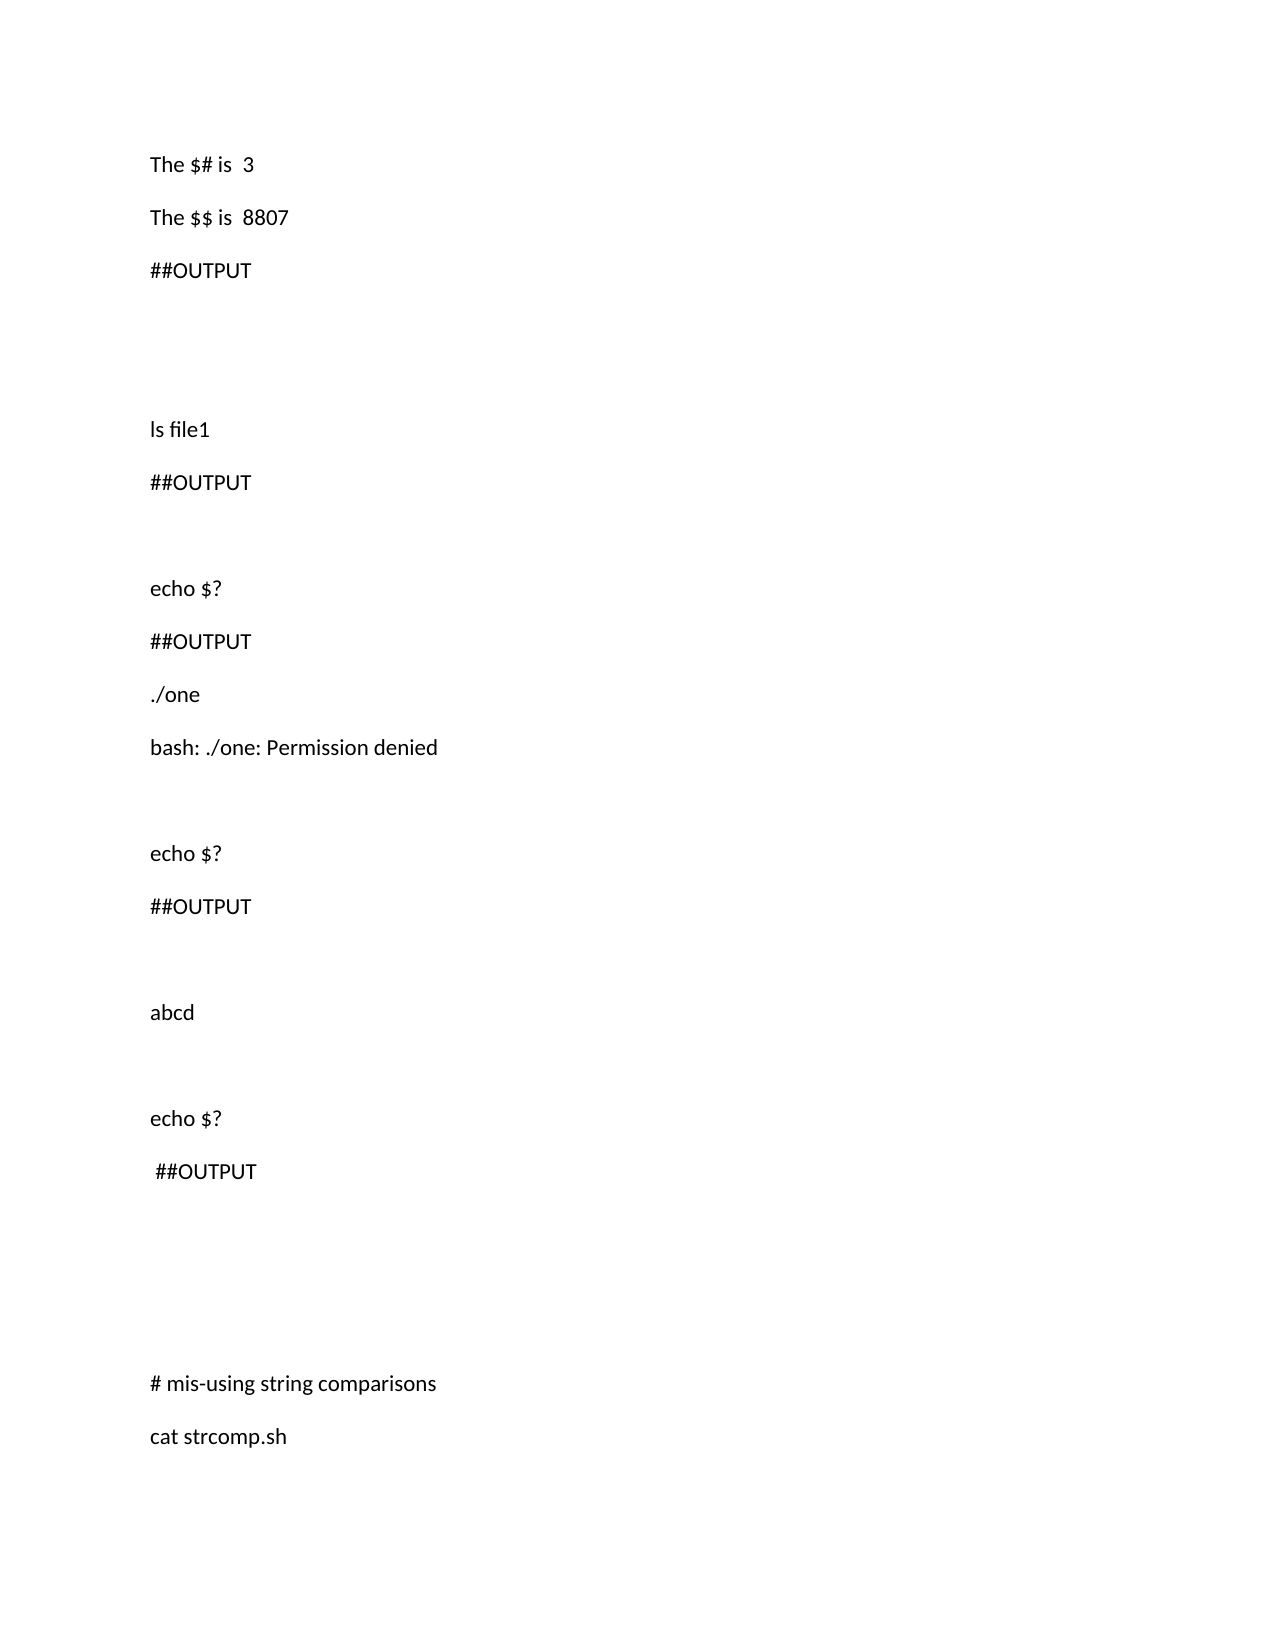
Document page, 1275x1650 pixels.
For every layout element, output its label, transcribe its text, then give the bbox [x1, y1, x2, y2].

text echo $? [150, 839, 1125, 867]
text # mis-using string comparisons [150, 1369, 1125, 1397]
text ./one [150, 680, 1125, 708]
text abcd [150, 998, 1125, 1026]
text echo $? [150, 1104, 1125, 1132]
text The $$ is 8807 [150, 203, 1125, 231]
text bash: ./one: Permission denied [150, 733, 1125, 761]
text ##OUTPUT [150, 627, 1125, 655]
text echo $? [150, 574, 1125, 602]
text ##OUTPUT [150, 256, 1125, 284]
text ##OUTPUT [150, 1157, 1125, 1185]
text ls file1 [150, 415, 1125, 443]
text cat strcomp.sh [150, 1422, 1125, 1451]
text The $# is 3 [150, 150, 1125, 178]
text ##OUTPUT [150, 468, 1125, 496]
text ##OUTPUT [150, 892, 1125, 920]
